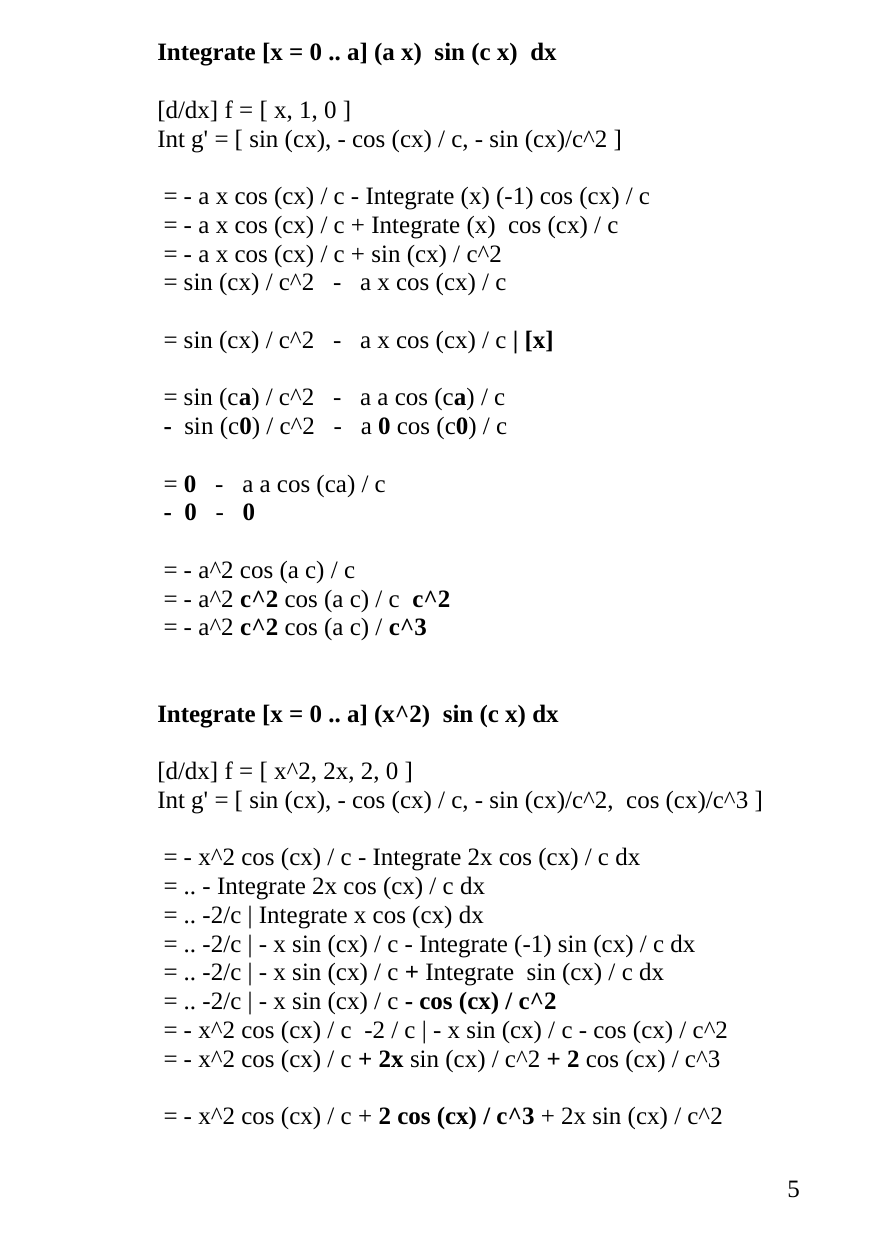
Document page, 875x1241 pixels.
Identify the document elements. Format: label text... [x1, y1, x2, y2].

table_cell [109, 641, 154, 670]
table_cell [109, 296, 154, 325]
table_cell [154, 814, 793, 842]
table_cell [109, 555, 154, 584]
table_cell [109, 728, 154, 756]
table_cell [154, 670, 793, 699]
table_cell [109, 785, 154, 814]
table_cell [109, 958, 154, 986]
table_cell [154, 66, 793, 95]
table_cell [154, 1073, 793, 1101]
table_cell Int g' = [ sin (cx), - cos (cx) / c, - sin (cx)/c^2 ] [154, 124, 793, 152]
table_cell [109, 1015, 154, 1044]
table_cell Int g' = [ sin (cx), - cos (cx) / c, - sin (cx)/c^2, cos (cx)/c^3 ] [154, 785, 793, 814]
table_cell [109, 526, 154, 555]
table_cell = .. -2/c | - x sin (cx) / c - Integrate (-1) sin (cx) / c dx [154, 929, 793, 957]
table_cell [109, 1073, 154, 1101]
table_cell [109, 1101, 154, 1130]
table_cell = .. -2/c | Integrate x cos (cx) dx [154, 900, 793, 929]
table_cell [109, 268, 154, 296]
table_cell = - a^2 cos (a c) / c [154, 555, 793, 584]
table_cell [d/dx] f = [ x^2, 2x, 2, 0 ] [154, 756, 793, 785]
table_cell [d/dx] f = [ x, 1, 0 ] [154, 95, 793, 124]
table_cell [109, 929, 154, 957]
table_cell [109, 1044, 154, 1072]
table_cell = sin (ca) / c^2 - a a cos (ca) / c - sin (c0) / c^2 - a 0 cos (c0) / c [154, 383, 793, 440]
table_cell [154, 728, 793, 756]
table_cell = 0 - a a cos (ca) / c - 0 - 0 [154, 469, 793, 526]
table_cell = sin (cx) / c^2 - a x cos (cx) / c | [x] [154, 325, 793, 354]
table_cell = - a x cos (cx) / c + Integrate (x) cos (cx) / c [154, 210, 793, 239]
table_cell Integrate [x = 0 .. a] (a x) sin (c x) dx [154, 38, 793, 66]
table_cell [109, 756, 154, 785]
table_cell [109, 153, 154, 181]
table_cell [154, 296, 793, 325]
table_cell [154, 354, 793, 382]
table_cell [109, 325, 154, 354]
table_cell [109, 871, 154, 900]
table_cell [109, 181, 154, 210]
table_cell [154, 526, 793, 555]
table_cell = - x^2 cos (cx) / c + 2x sin (cx) / c^2 + 2 cos (cx) / c^3 [154, 1044, 793, 1072]
table_cell [109, 95, 154, 124]
table_cell [109, 38, 154, 66]
table_cell [154, 440, 793, 469]
table_cell = - a^2 c^2 cos (a c) / c^3 [154, 613, 793, 641]
table_cell = .. -2/c | - x sin (cx) / c + Integrate sin (cx) / c dx [154, 958, 793, 986]
table_cell = - x^2 cos (cx) / c + 2 cos (cx) / c^3 + 2x sin (cx) / c^2 [154, 1101, 793, 1130]
table_cell = sin (cx) / c^2 - a x cos (cx) / c [154, 268, 793, 296]
table_cell [109, 469, 154, 526]
table_cell [109, 124, 154, 152]
table_cell [154, 641, 793, 670]
table_cell [109, 843, 154, 871]
table_cell [109, 699, 154, 727]
table_cell Integrate [x = 0 .. a] (x^2) sin (c x) dx [154, 699, 793, 727]
table_cell [109, 900, 154, 929]
table_cell [109, 613, 154, 641]
table_cell [109, 354, 154, 382]
table_cell [109, 670, 154, 699]
table_cell [109, 66, 154, 95]
table_cell = - a x cos (cx) / c - Integrate (x) (-1) cos (cx) / c [154, 181, 793, 210]
table_cell [109, 584, 154, 612]
table_cell [109, 383, 154, 440]
table_cell = - x^2 cos (cx) / c -2 / c | - x sin (cx) / c - cos (cx) / c^2 [154, 1015, 793, 1044]
table_cell = - x^2 cos (cx) / c - Integrate 2x cos (cx) / c dx [154, 843, 793, 871]
table_cell [109, 239, 154, 267]
table_cell = - a^2 c^2 cos (a c) / c c^2 [154, 584, 793, 612]
table_cell = - a x cos (cx) / c + sin (cx) / c^2 [154, 239, 793, 267]
table_cell [109, 440, 154, 469]
table_cell [109, 986, 154, 1015]
table_cell [109, 814, 154, 842]
table_cell = .. -2/c | - x sin (cx) / c - cos (cx) / c^2 [154, 986, 793, 1015]
table_cell [109, 210, 154, 239]
table_cell = .. - Integrate 2x cos (cx) / c dx [154, 871, 793, 900]
table_cell [154, 153, 793, 181]
